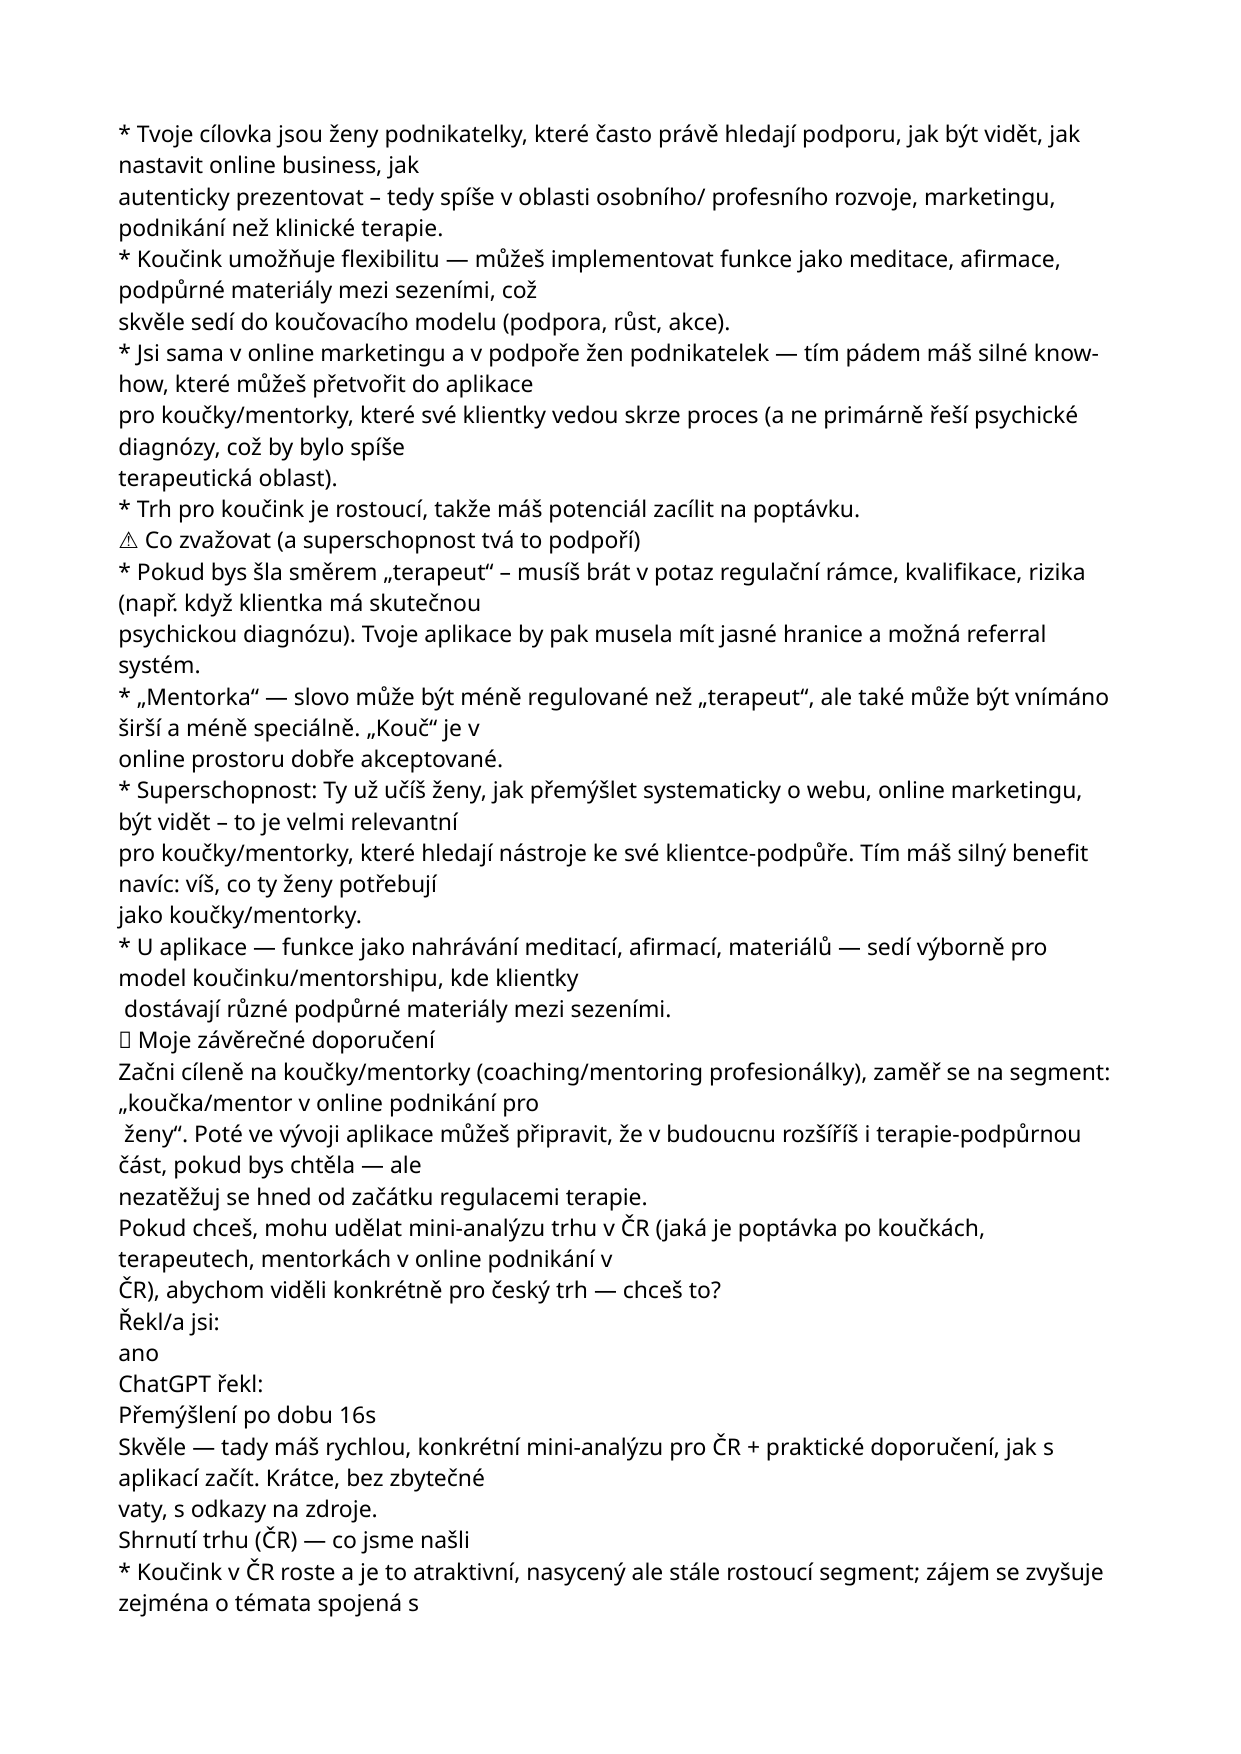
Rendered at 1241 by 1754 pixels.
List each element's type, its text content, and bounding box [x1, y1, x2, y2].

text 🎯 Moje závěrečné doporučení [118, 1024, 1122, 1056]
text Shrnutí trhu (ČR) — co jsme našli [118, 1524, 1122, 1556]
text ano [118, 1337, 1122, 1368]
text * Tvoje cílovka jsou ženy podnikatelky, které často právě hledají podporu, jak být vidět, jak nastavit online business, jak [118, 118, 1122, 181]
text skvěle sedí do koučovacího modelu (podpora, růst, akce). [118, 306, 1122, 337]
text Skvěle — tady máš rychlou, konkrétní mini-analýzu pro ČR + praktické doporučení, jak s aplikací začít. Krátce, bez zbytečné [118, 1431, 1122, 1493]
text ⚠️ Co zvažovat (a superschopnost tvá to podpoří) [118, 524, 1122, 556]
text autenticky prezentovat – tedy spíše v oblasti osobního/ profesního rozvoje, marketingu, podnikání než klinické terapie. [118, 181, 1122, 243]
text Řekl/a jsi: [118, 1306, 1122, 1337]
text psychickou diagnózu). Tvoje aplikace by pak musela mít jasné hranice a možná referral systém. [118, 618, 1122, 681]
text vaty, s odkazy na zdroje. [118, 1493, 1122, 1524]
text * Koučink v ČR roste a je to atraktivní, nasycený ale stále rostoucí segment; zájem se zvyšuje zejména o témata spojená s [118, 1556, 1122, 1618]
text dostávají různé podpůrné materiály mezi sezeními. [118, 993, 1122, 1024]
text * Superschopnost: Ty už učíš ženy, jak přemýšlet systematicky o webu, online marketingu, být vidět – to je velmi relevantní [118, 774, 1122, 837]
text * Trh pro koučink je rostoucí, takže máš potenciál zacílit na poptávku. [118, 493, 1122, 524]
text pro koučky/mentorky, které hledají nástroje ke své klientce-podpůře. Tím máš silný benefit navíc: víš, co ty ženy potřebují [118, 837, 1122, 899]
text terapeutická oblast). [118, 462, 1122, 493]
text ČR), abychom viděli konkrétně pro český trh — chceš to? [118, 1274, 1122, 1306]
text Pokud chceš, mohu udělat mini-analýzu trhu v ČR (jaká je poptávka po koučkách, terapeutech, mentorkách v online podnikání v [118, 1212, 1122, 1274]
text * Koučink umožňuje flexibilitu — můžeš implementovat funkce jako meditace, afirmace, podpůrné materiály mezi sezeními, což [118, 243, 1122, 306]
text Začni cíleně na koučky/mentorky (coaching/mentoring profesionálky), zaměř se na segment: „koučka/mentor v online podnikání pro [118, 1056, 1122, 1118]
text ChatGPT řekl: [118, 1368, 1122, 1399]
text online prostoru dobře akceptované. [118, 743, 1122, 774]
text ženy“. Poté ve vývoji aplikace můžeš připravit, že v budoucnu rozšíříš i terapie-podpůrnou část, pokud bys chtěla — ale [118, 1118, 1122, 1181]
text * „Mentorka“ — slovo může být méně regulované než „terapeut“, ale také může být vnímáno širší a méně speciálně. „Kouč“ je v [118, 681, 1122, 743]
text jako koučky/mentorky. [118, 899, 1122, 931]
text * Jsi sama v online marketingu a v podpoře žen podnikatelek — tím pádem máš silné know-how, které můžeš přetvořit do aplikace [118, 337, 1122, 399]
text * Pokud bys šla směrem „terapeut“ – musíš brát v potaz regulační rámce, kvalifikace, rizika (např. když klientka má skutečnou [118, 556, 1122, 618]
text nezatěžuj se hned od začátku regulacemi terapie. [118, 1181, 1122, 1212]
text * U aplikace — funkce jako nahrávání meditací, afirmací, materiálů — sedí výborně pro model koučinku/mentorshipu, kde klientky [118, 931, 1122, 993]
text pro koučky/mentorky, které své klientky vedou skrze proces (a ne primárně řeší psychické diagnózy, což by bylo spíše [118, 399, 1122, 462]
text Přemýšlení po dobu 16s [118, 1399, 1122, 1431]
